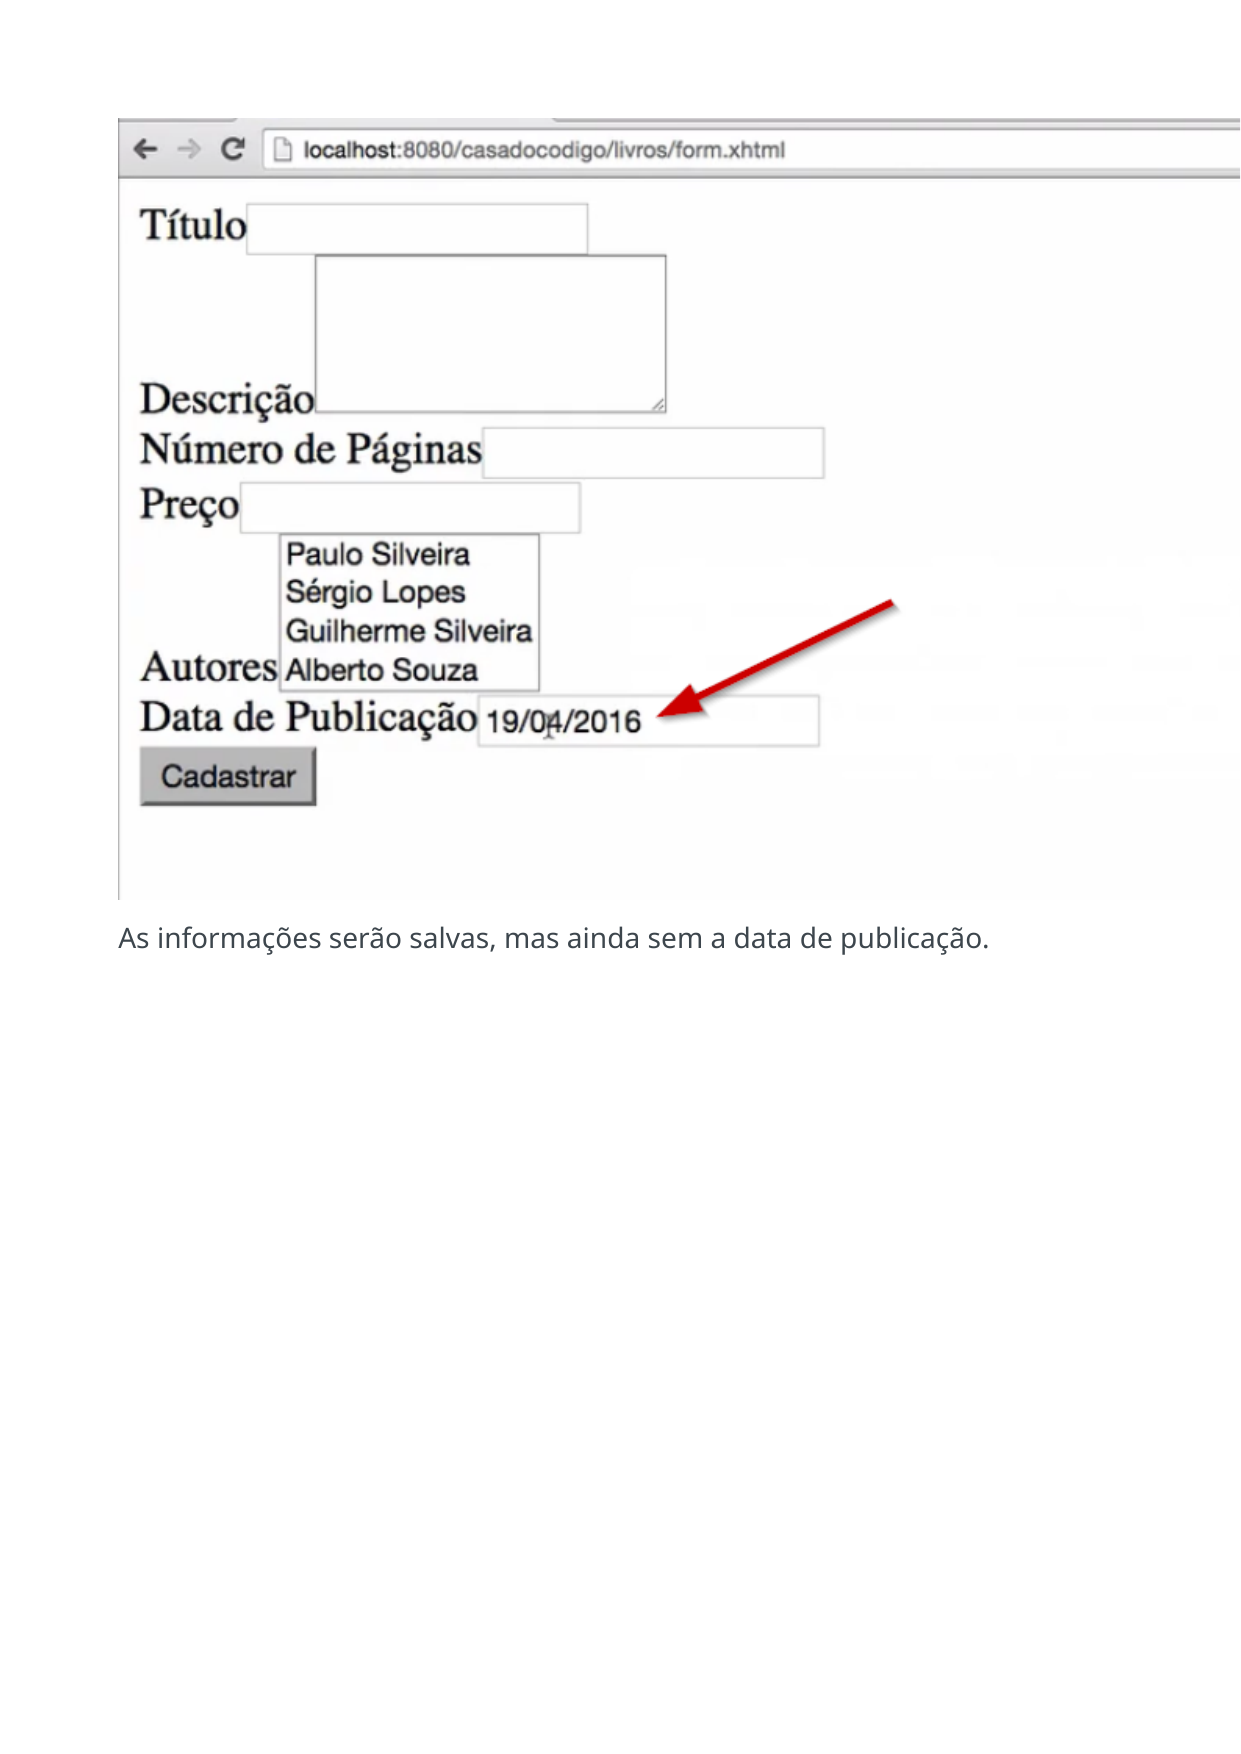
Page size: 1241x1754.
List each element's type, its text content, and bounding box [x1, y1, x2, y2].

picture [118, 118, 1241, 900]
text As informações serão salvas, mas ainda sem a data de publicação. [118, 918, 1122, 957]
